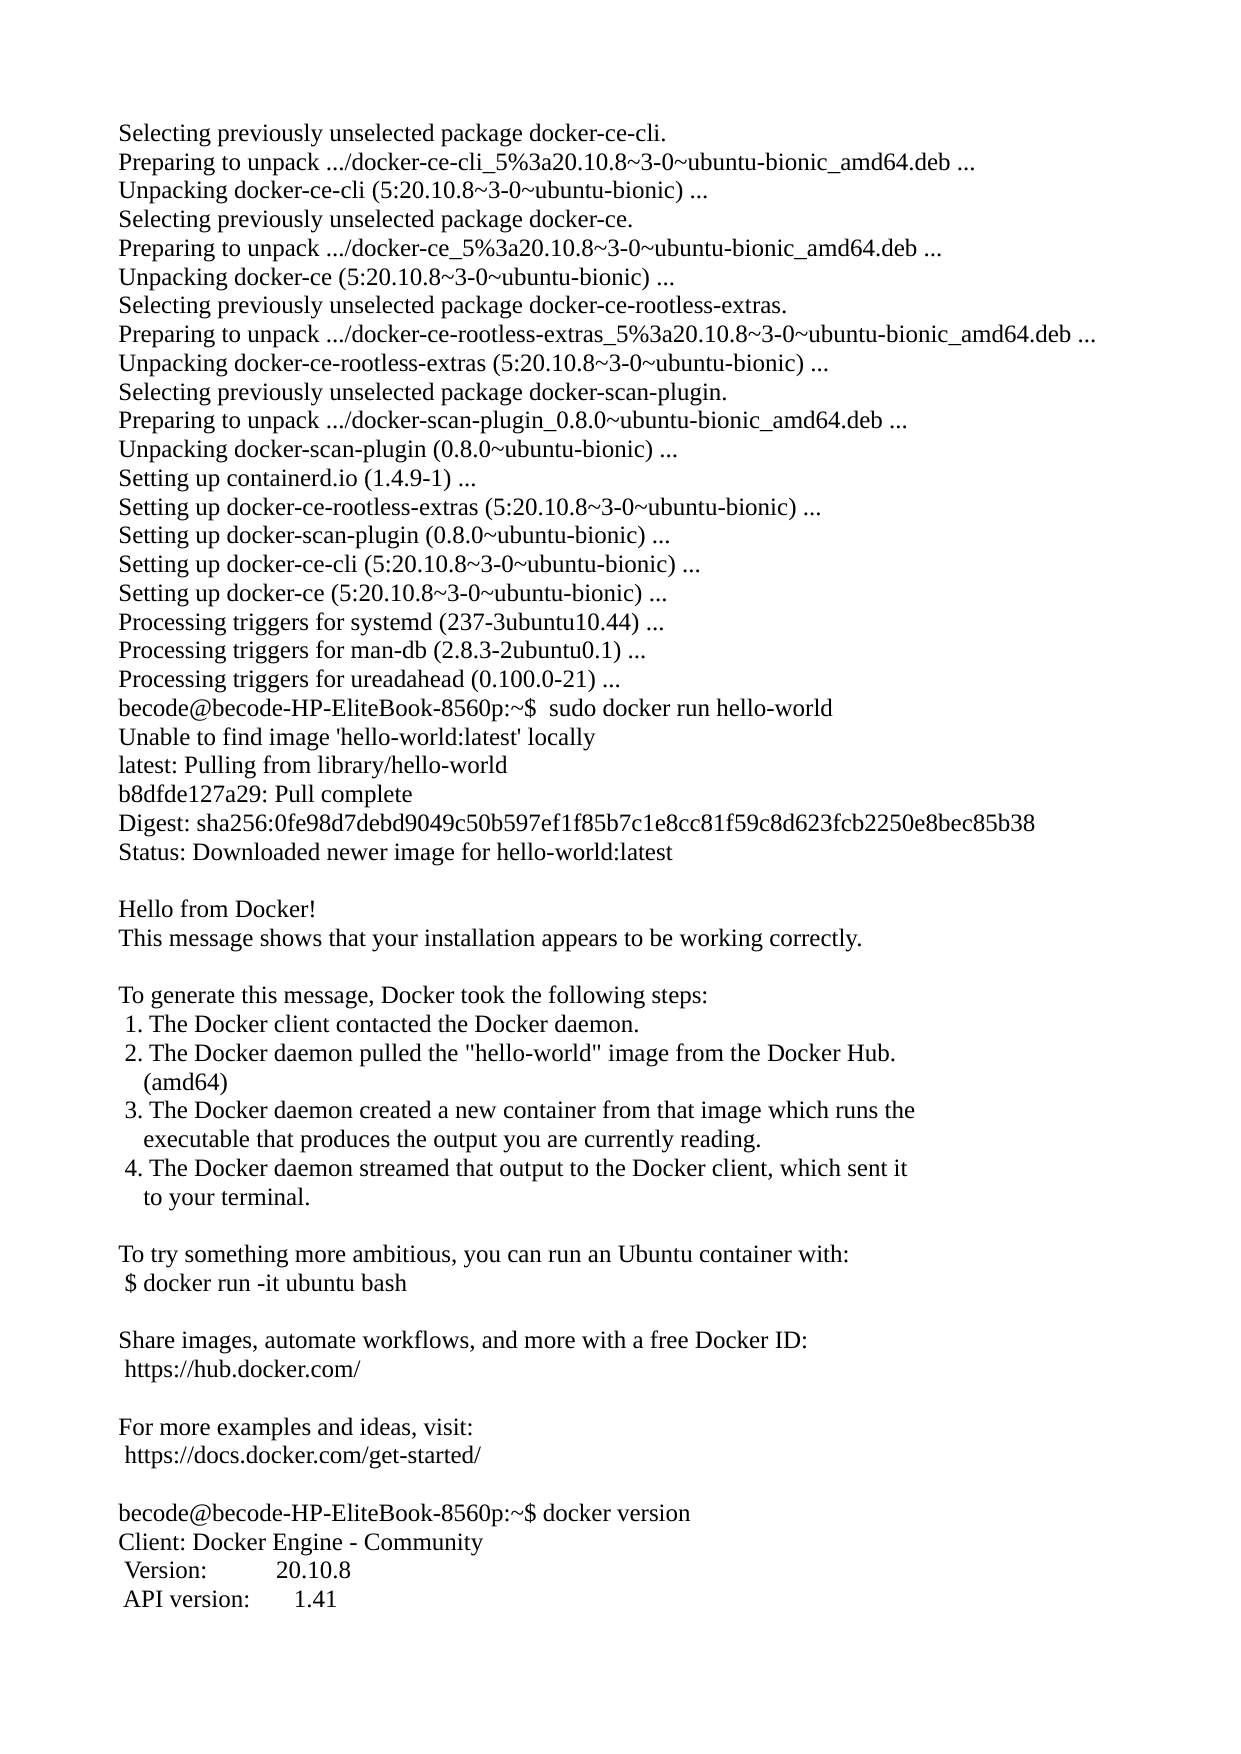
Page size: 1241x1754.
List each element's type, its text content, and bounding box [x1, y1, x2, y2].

text executable that produces the output you are currently reading. [118, 1124, 1122, 1153]
text Digest: sha256:0fe98d7debd9049c50b597ef1f85b7c1e8cc81f59c8d623fcb2250e8bec85b38 [118, 808, 1122, 837]
text Processing triggers for man-db (2.8.3-2ubuntu0.1) ... [118, 636, 1122, 664]
text https://docs.docker.com/get-started/ [118, 1441, 1122, 1469]
text This message shows that your installation appears to be working correctly. [118, 923, 1122, 952]
text 1. The Docker client contacted the Docker daemon. [118, 1009, 1122, 1038]
text Preparing to unpack .../docker-ce_5%3a20.10.8~3-0~ubuntu-bionic_amd64.deb ... [118, 233, 1122, 262]
text Setting up docker-scan-plugin (0.8.0~ubuntu-bionic) ... [118, 521, 1122, 549]
text 4. The Docker daemon streamed that output to the Docker client, which sent it [118, 1153, 1122, 1182]
text To try something more ambitious, you can run an Ubuntu container with: [118, 1239, 1122, 1268]
text Selecting previously unselected package docker-scan-plugin. [118, 377, 1122, 406]
text b8dfde127a29: Pull complete [118, 779, 1122, 808]
text Setting up docker-ce-cli (5:20.10.8~3-0~ubuntu-bionic) ... [118, 549, 1122, 578]
text Selecting previously unselected package docker-ce-cli. [118, 118, 1122, 147]
text Preparing to unpack .../docker-scan-plugin_0.8.0~ubuntu-bionic_amd64.deb ... [118, 406, 1122, 434]
text Status: Downloaded newer image for hello-world:latest [118, 837, 1122, 866]
text Selecting previously unselected package docker-ce-rootless-extras. [118, 291, 1122, 319]
text latest: Pulling from library/hello-world [118, 751, 1122, 779]
text Setting up docker-ce-rootless-extras (5:20.10.8~3-0~ubuntu-bionic) ... [118, 492, 1122, 521]
text Client: Docker Engine - Community [118, 1527, 1122, 1556]
text Preparing to unpack .../docker-ce-cli_5%3a20.10.8~3-0~ubuntu-bionic_amd64.deb ... [118, 147, 1122, 176]
text Selecting previously unselected package docker-ce. [118, 204, 1122, 233]
text 2. The Docker daemon pulled the "hello-world" image from the Docker Hub. [118, 1038, 1122, 1067]
text 3. The Docker daemon created a new container from that image which runs the [118, 1096, 1122, 1124]
text https://hub.docker.com/ [118, 1354, 1122, 1383]
text (amd64) [118, 1067, 1122, 1096]
text to your terminal. [118, 1182, 1122, 1211]
text Processing triggers for ureadahead (0.100.0-21) ... [118, 664, 1122, 693]
text To generate this message, Docker took the following steps: [118, 981, 1122, 1009]
text Unpacking docker-ce (5:20.10.8~3-0~ubuntu-bionic) ... [118, 262, 1122, 291]
text Preparing to unpack .../docker-ce-rootless-extras_5%3a20.10.8~3-0~ubuntu-bionic_amd64.deb ... [118, 319, 1122, 348]
text Unable to find image 'hello-world:latest' locally [118, 722, 1122, 751]
text Unpacking docker-ce-rootless-extras (5:20.10.8~3-0~ubuntu-bionic) ... [118, 348, 1122, 377]
text Hello from Docker! [118, 894, 1122, 923]
text Version: 20.10.8 [118, 1556, 1122, 1584]
text For more examples and ideas, visit: [118, 1412, 1122, 1441]
text Unpacking docker-scan-plugin (0.8.0~ubuntu-bionic) ... [118, 434, 1122, 463]
text Setting up docker-ce (5:20.10.8~3-0~ubuntu-bionic) ... [118, 578, 1122, 607]
text Share images, automate workflows, and more with a free Docker ID: [118, 1326, 1122, 1354]
text Setting up containerd.io (1.4.9-1) ... [118, 463, 1122, 492]
text becode@becode-HP-EliteBook-8560p:~$ sudo docker run hello-world [118, 693, 1122, 722]
text $ docker run -it ubuntu bash [118, 1268, 1122, 1297]
text API version: 1.41 [118, 1584, 1122, 1613]
text becode@becode-HP-EliteBook-8560p:~$ docker version [118, 1498, 1122, 1527]
text Processing triggers for systemd (237-3ubuntu10.44) ... [118, 607, 1122, 636]
text Unpacking docker-ce-cli (5:20.10.8~3-0~ubuntu-bionic) ... [118, 176, 1122, 204]
